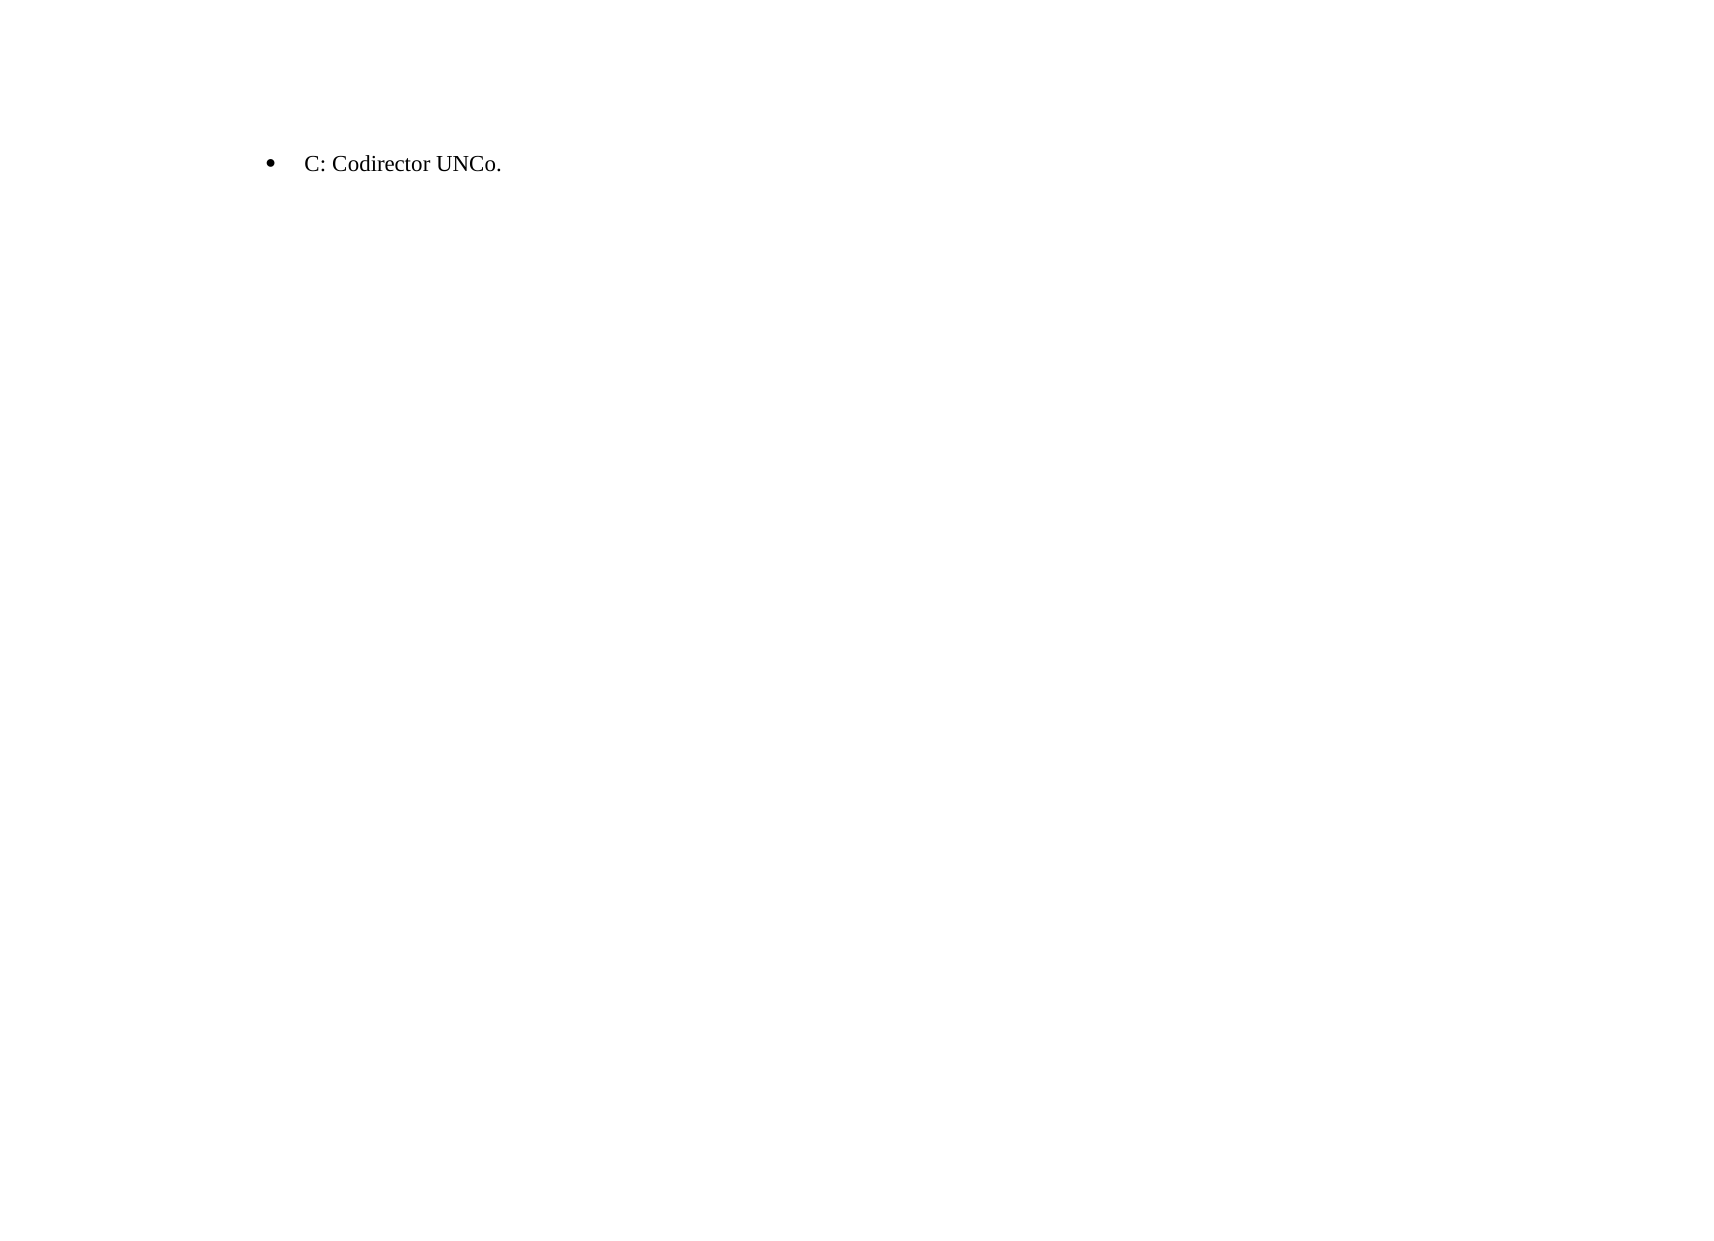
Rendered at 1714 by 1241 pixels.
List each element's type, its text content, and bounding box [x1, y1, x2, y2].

list C: Codirector UNCo. [267, 150, 1526, 177]
